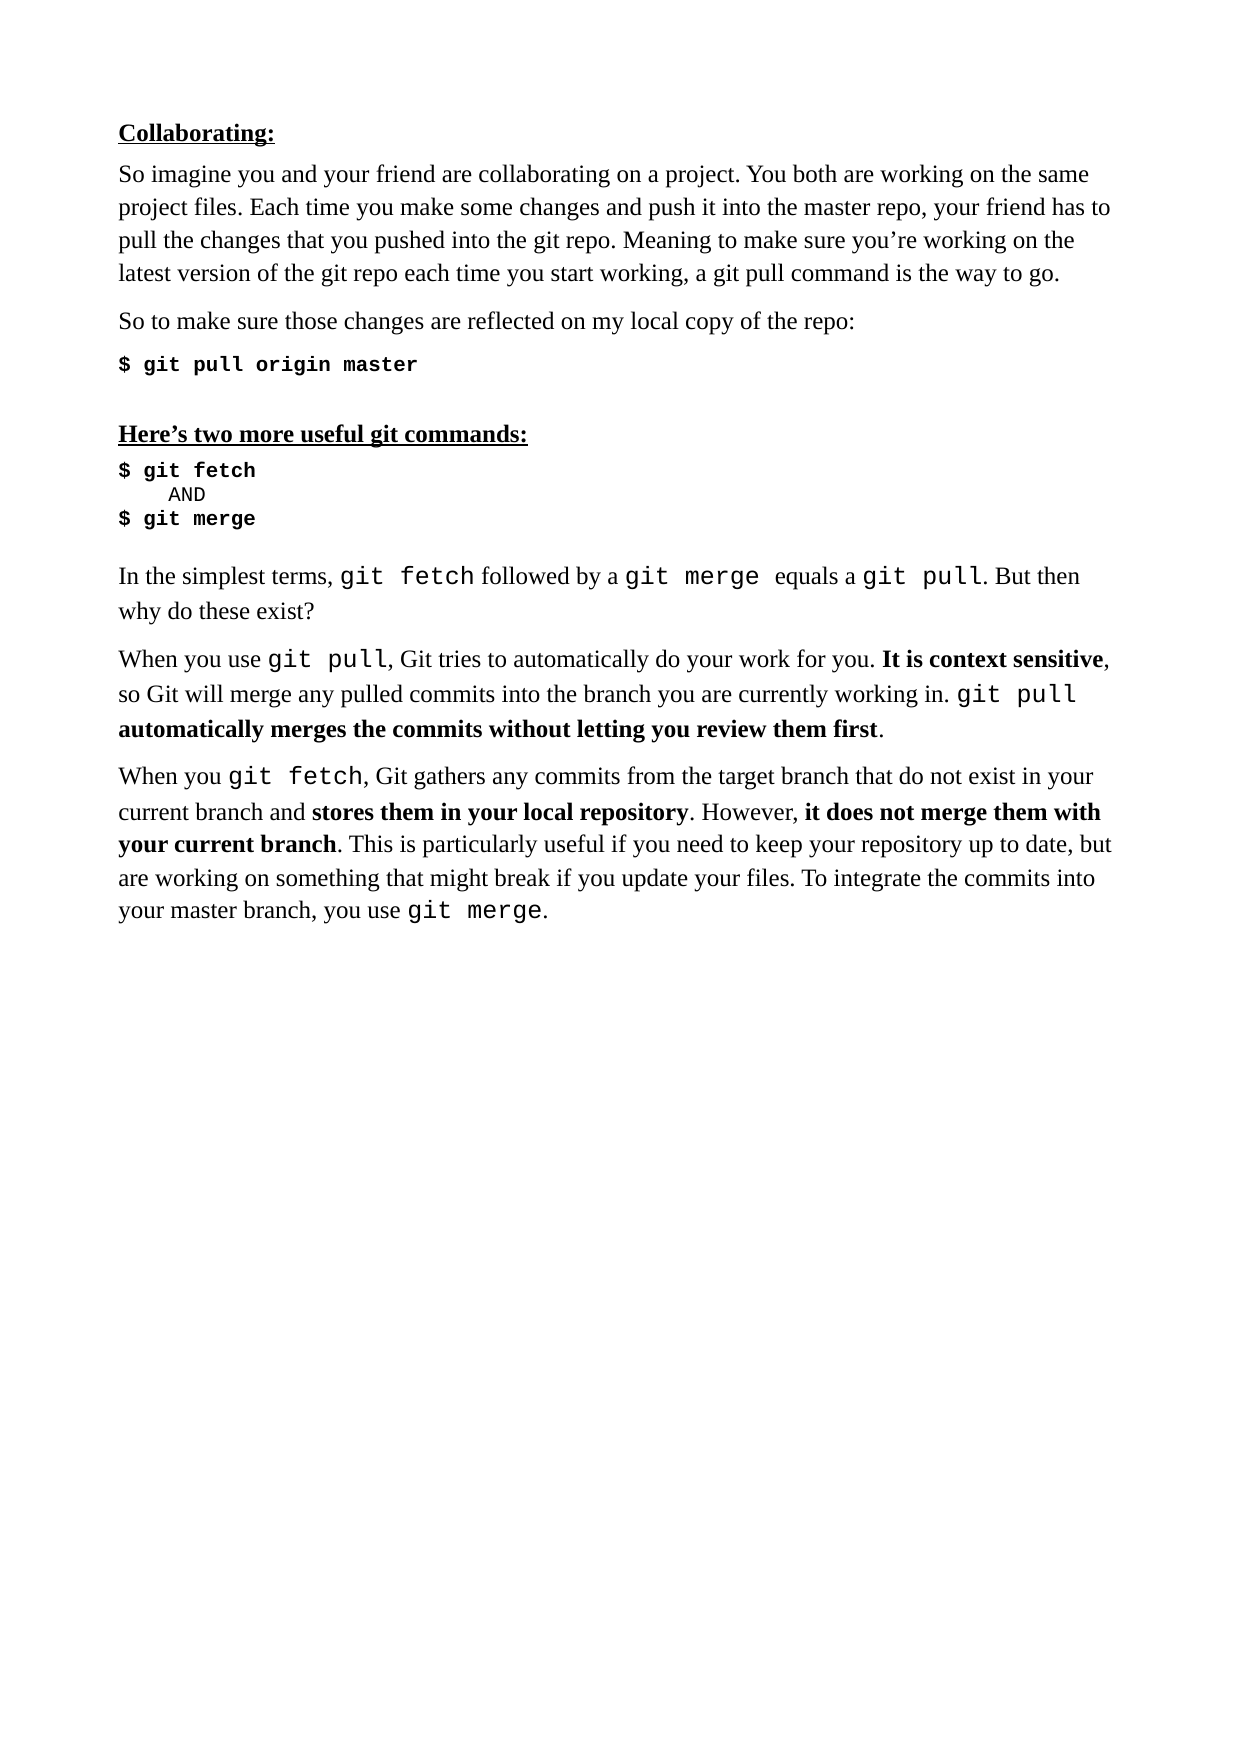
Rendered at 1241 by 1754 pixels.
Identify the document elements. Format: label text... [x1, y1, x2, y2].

text When you use git pull, Git tries to automatically do your work for you. It is context sensitive, so Git will merge any pulled commits into the branch you are currently working in. git pull automatically merges the commits without letting you review them first. [118, 644, 1122, 743]
subtitle Here’s two more useful git commands: [118, 419, 1122, 448]
text $ git pull origin master [118, 354, 1122, 377]
subtitle Collaborating: [118, 118, 1122, 147]
text $ git merge [118, 508, 1122, 531]
text So to make sure those changes are reflected on my local copy of the repo: [118, 306, 1122, 335]
text In the simplest terms, git fetch followed by a git merge equals a git pull. But then why do these exist? [118, 561, 1122, 625]
text AND [118, 484, 1122, 508]
text $ git fetch [118, 461, 1122, 484]
text When you git fetch, Git gathers any commits from the target branch that do not exist in your current branch and stores them in your local repository. However, it does not merge them with your current branch. This is particularly useful if you need to keep your repository up to date, but are working on something that might break if you update your files. To integrate the commits into your master branch, you use git merge. [118, 761, 1122, 926]
text So imagine you and your friend are collaborating on a project. You both are working on the same project files. Each time you make some changes and push it into the master repo, your friend has to pull the changes that you pushed into the git repo. Meaning to make sure you’re working on the latest version of the git repo each time you start working, a git pull command is the way to go. [118, 159, 1122, 287]
